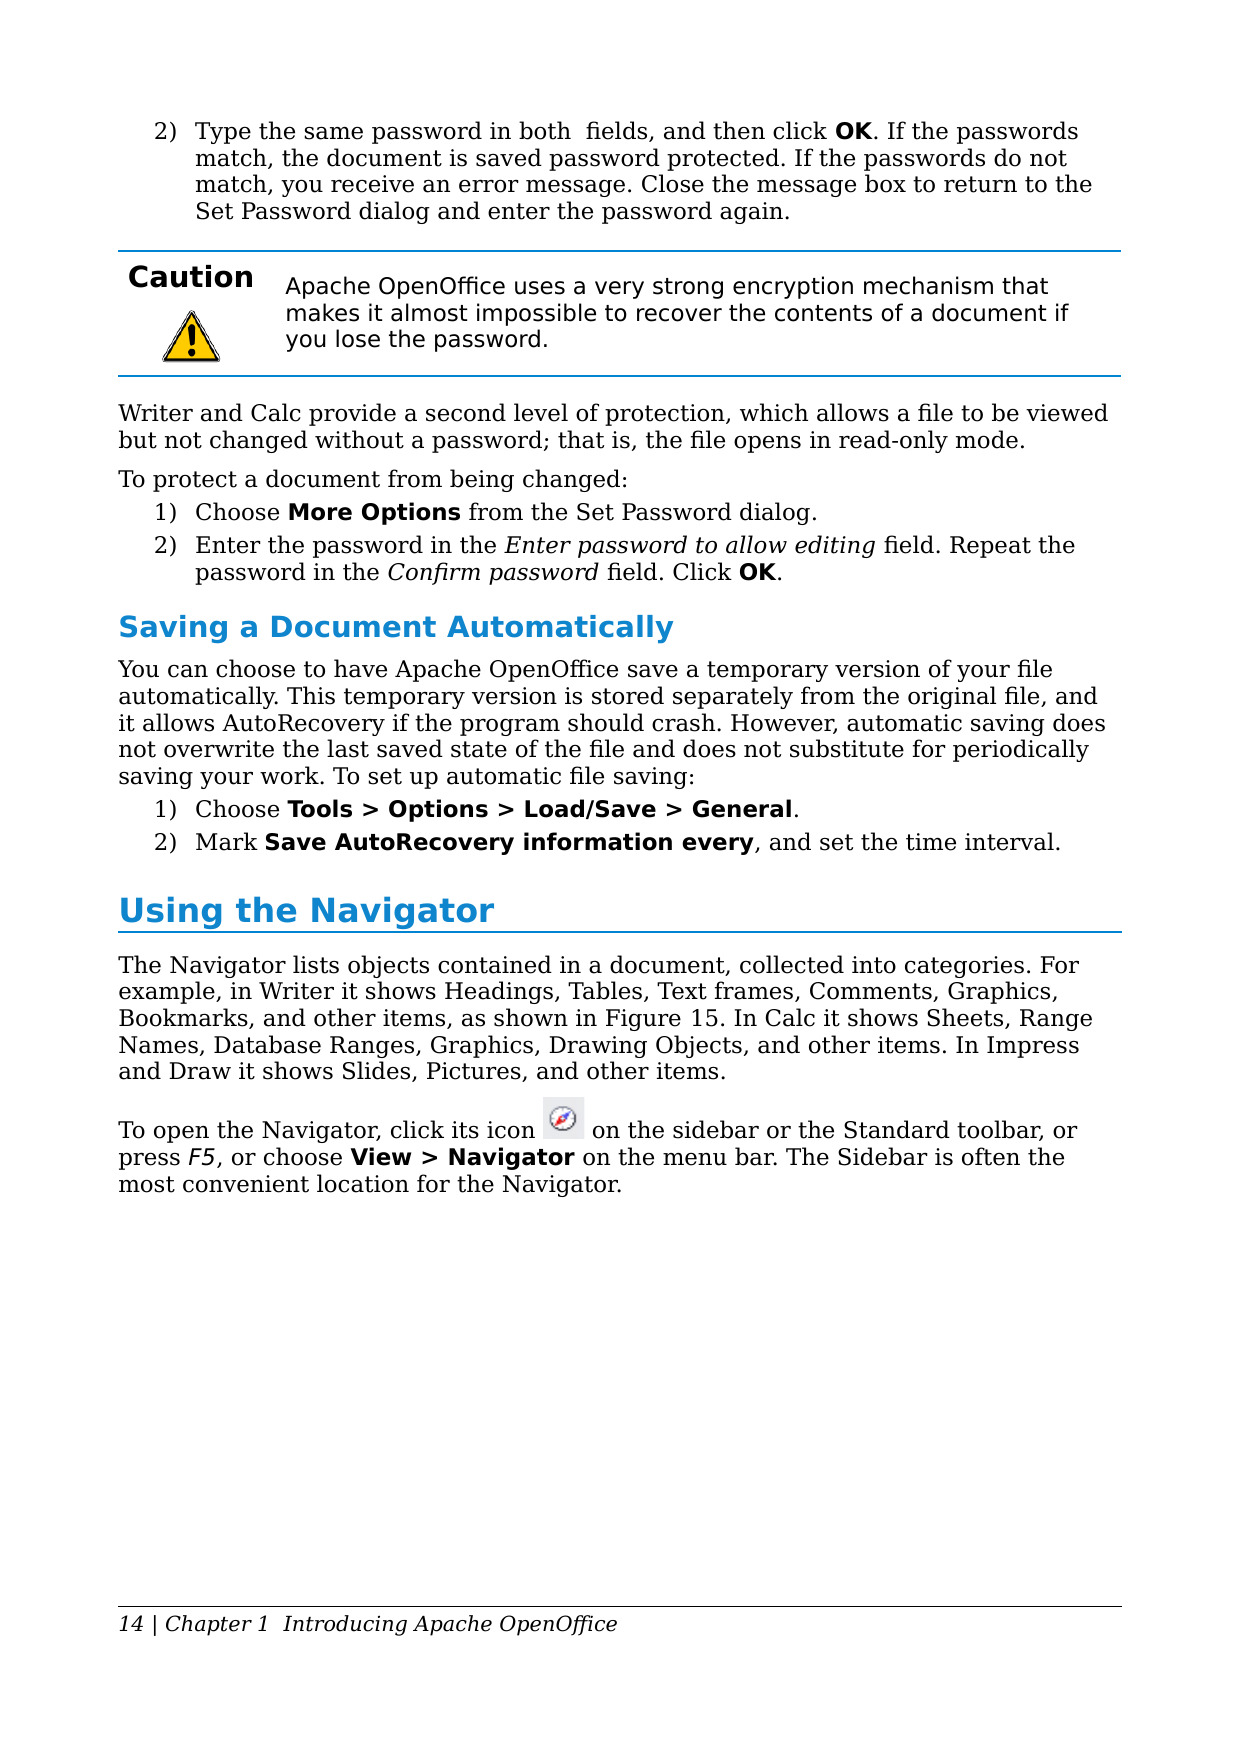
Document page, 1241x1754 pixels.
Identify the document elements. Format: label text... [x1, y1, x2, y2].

list Type the same password in both fields, and then click OK. If the passwords match, the document is saved password protected. If the passwords do not match, you receive an error message. Close the message box to return to the Set Password dialog and enter the password again. [177, 118, 1122, 225]
list You can choose to have Apache OpenOffice save a temporary version of your file automatically. This temporary version is stored separately from the original file, and it allows AutoRecovery if the program should crash. However, automatic saving does not overwrite the last saved state of the file and does not substitute for periodically saving your work. To set up automatic file saving: [118, 656, 1122, 790]
picture [543, 1097, 585, 1139]
picture [158, 306, 224, 366]
list Mark Save AutoRecovery information every, and set the time interval. [177, 829, 1122, 856]
list Enter the password in the Enter password to allow editing field. Repeat the password in the Confirm password field. Click OK. [177, 532, 1122, 586]
list Choose More Options from the Set Password dialog. [177, 499, 1122, 526]
table_header Apache OpenOffice uses a very strong encryption mechanism that makes it almost impossible to recover the contents of a document if you lose the password. [264, 252, 1121, 375]
text To open the Navigator, click its icon on the sidebar or the Standard toolbar, or press F5, or choose View > Navigator on the menu bar. The Sidebar is often the most convenient location for the Navigator. [118, 1098, 1122, 1198]
list To protect a document from being changed: [118, 466, 1122, 493]
subtitle Saving a Document Automatically [118, 610, 1122, 644]
text Writer and Calc provide a second level of protection, which allows a file to be viewed but not changed without a password; that is, the file opens in read-only mode. [118, 401, 1122, 454]
subtitle Using the Navigator [118, 892, 1122, 931]
table_header Caution [118, 252, 264, 375]
list Choose Tools > Options > Load/Save > General. [177, 796, 1122, 823]
text The Navigator lists objects contained in a document, collected into categories. For example, in Writer it shows Headings, Tables, Text frames, Comments, Graphics, Bookmarks, and other items, as shown in Figure 15. In Calc it shows Sheets, Range Names, Database Ranges, Graphics, Drawing Objects, and other items. In Impress and Draw it shows Slides, Pictures, and other items. [118, 952, 1122, 1085]
